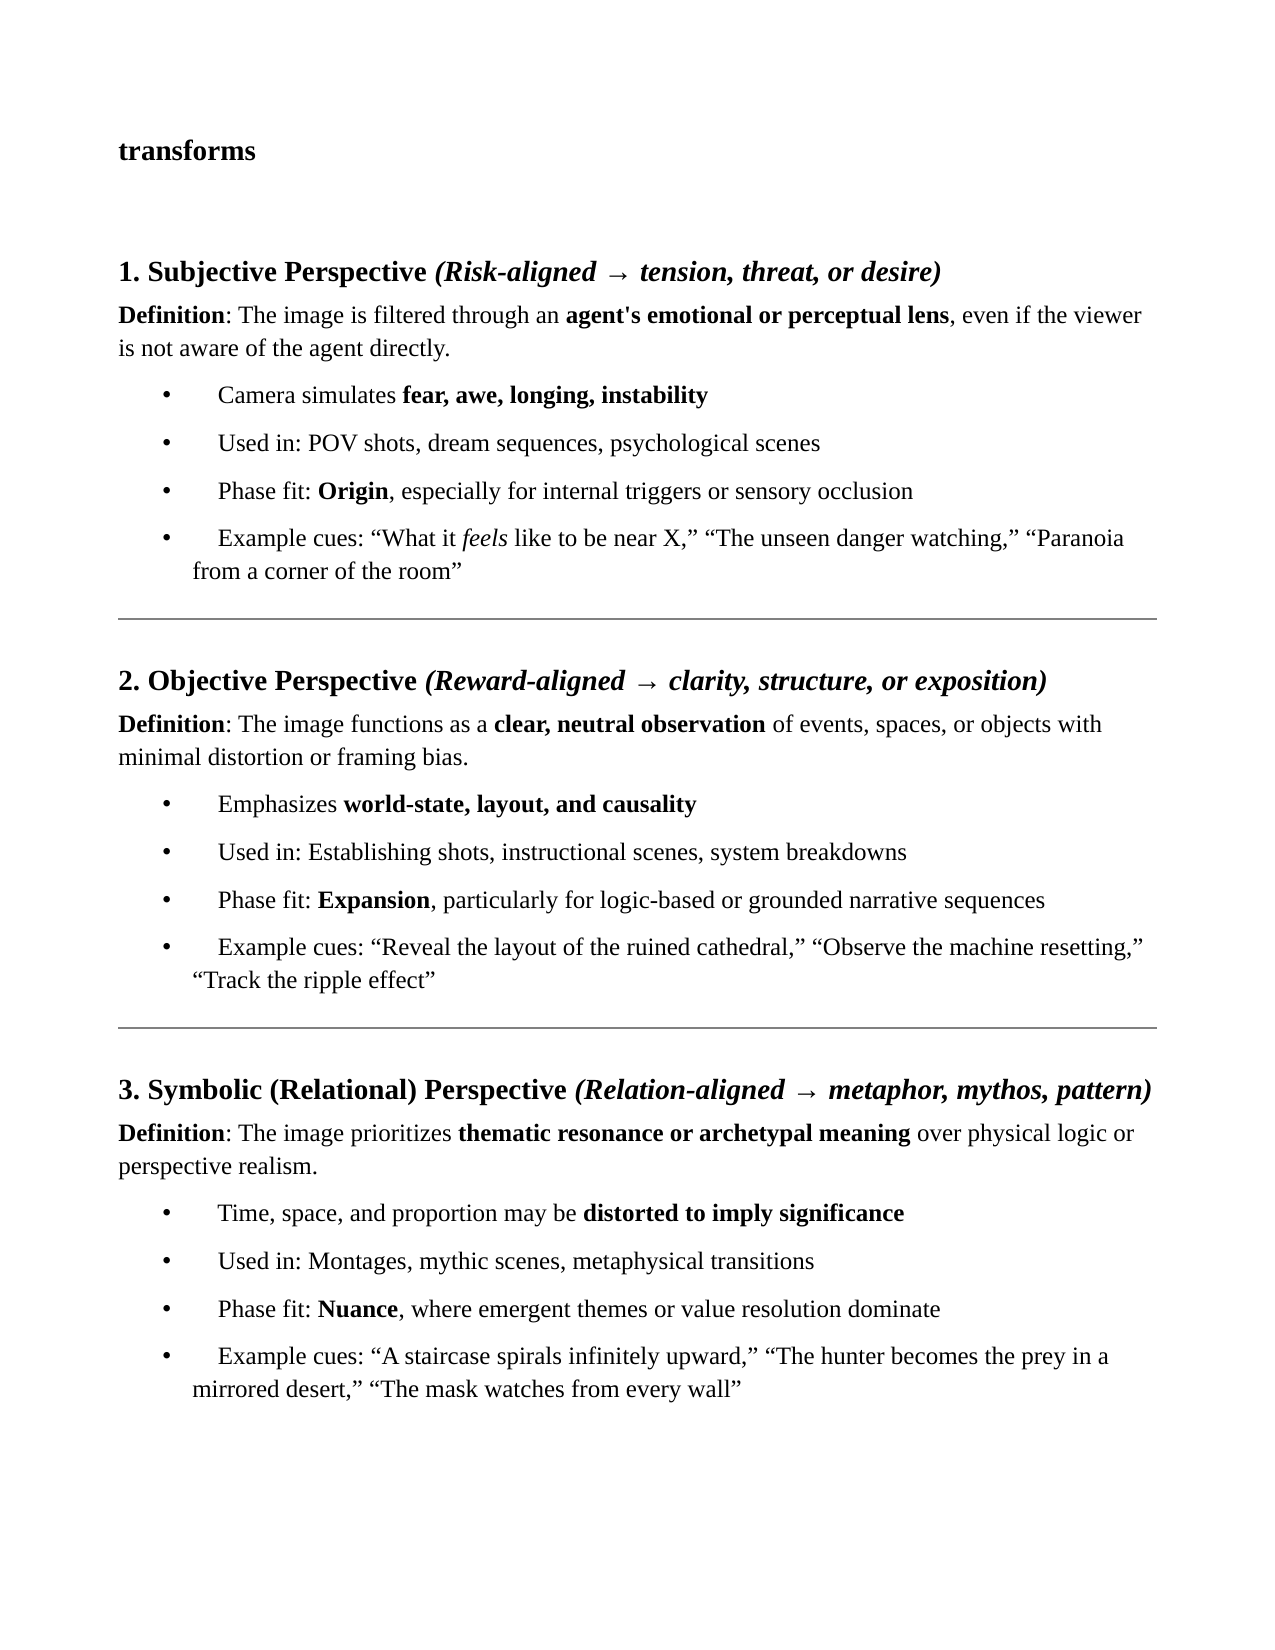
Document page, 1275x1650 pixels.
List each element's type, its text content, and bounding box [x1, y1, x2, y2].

subtitle 3. Symbolic (Relational) Perspective (Relation-aligned → metaphor, mythos, pattern) [118, 1072, 1157, 1105]
text Definition: The image is filtered through an agent's emotional or perceptual lens, even if the viewer is not aware of the agent directly. [118, 300, 1157, 362]
list 🔸 Phase fit: Origin, especially for internal triggers or sensory occlusion [162, 476, 1157, 504]
list 🔸 Used in: Montages, mythic scenes, metaphysical transitions [162, 1246, 1157, 1275]
subtitle 1. Subjective Perspective (Risk-aligned → tension, threat, or desire) [118, 254, 1157, 287]
list 🔸 Used in: POV shots, dream sequences, psychological scenes [162, 428, 1157, 457]
list 🔸 Example cues: “A staircase spirals infinitely upward,” “The hunter becomes the prey in a mirrored desert,” “The mask watches from every wall” [162, 1341, 1157, 1403]
list 🔸 Example cues: “Reveal the layout of the ruined cathedral,” “Observe the machine resetting,” “Track the ripple effect” [162, 932, 1157, 994]
text Definition: The image functions as a clear, neutral observation of events, spaces, or objects with minimal distortion or framing bias. [118, 709, 1157, 771]
subtitle transforms [118, 133, 1157, 166]
list 🔸 Phase fit: Nuance, where emergent themes or value resolution dominate [162, 1294, 1157, 1322]
subtitle 2. Objective Perspective (Reward-aligned → clarity, structure, or exposition) [118, 663, 1157, 696]
list 🔸 Example cues: “What it feels like to be near X,” “The unseen danger watching,” “Paranoia from a corner of the room” [162, 523, 1157, 585]
list 🔸 Phase fit: Expansion, particularly for logic-based or grounded narrative sequences [162, 885, 1157, 913]
text Definition: The image prioritizes thematic resonance or archetypal meaning over physical logic or perspective realism. [118, 1118, 1157, 1180]
list 🔸 Time, space, and proportion may be distorted to imply significance [162, 1198, 1157, 1227]
list 🔸 Emphasizes world-state, layout, and causality [162, 789, 1157, 818]
list 🔸 Camera simulates fear, awe, longing, instability [162, 381, 1157, 409]
list 🔸 Used in: Establishing shots, instructional scenes, system breakdowns [162, 837, 1157, 866]
